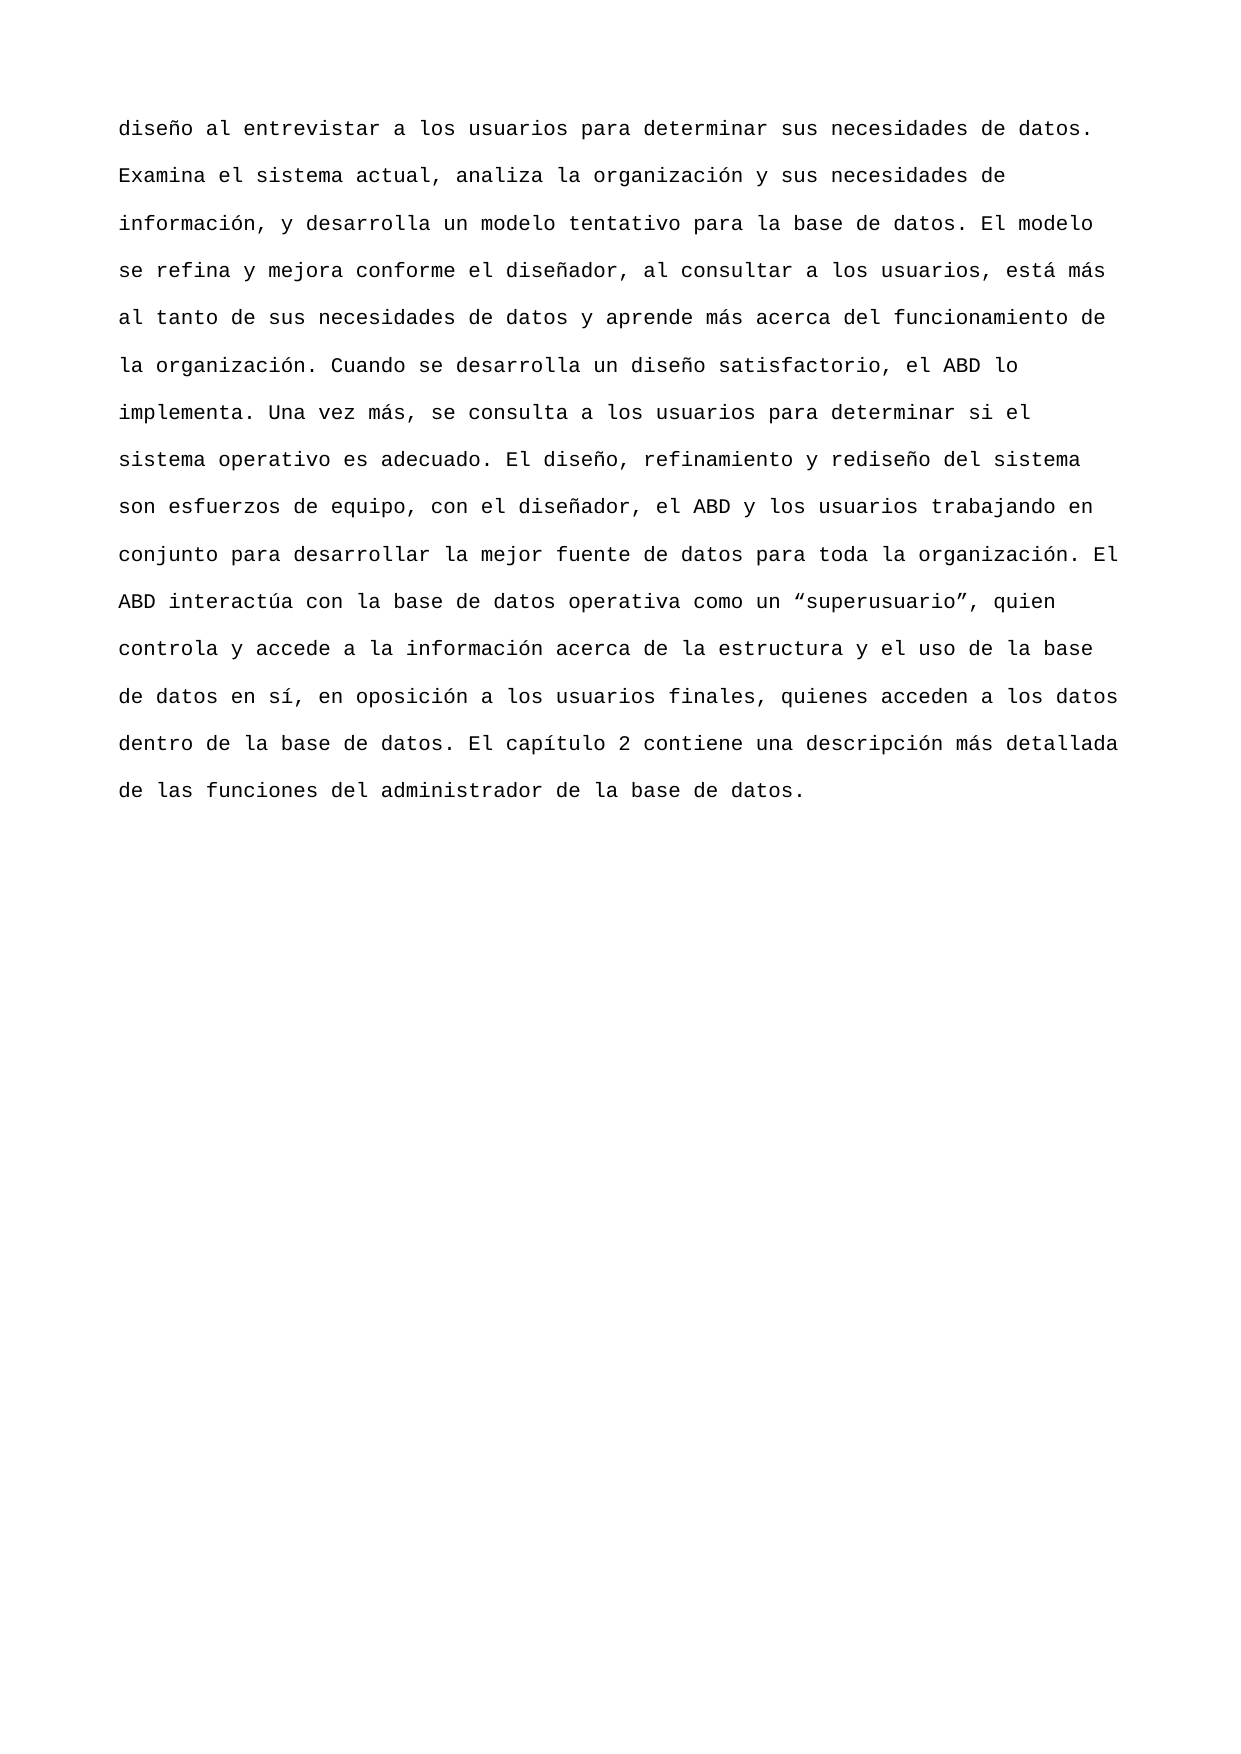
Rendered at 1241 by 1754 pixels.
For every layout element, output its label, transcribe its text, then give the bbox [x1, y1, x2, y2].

text diseño al entrevistar a los usuarios para determinar sus necesidades de datos. Examina el sistema actual, analiza la organización y sus necesidades de información, y desarrolla un modelo tentativo para la base de datos. El modelo se refina y mejora conforme el diseñador, al consultar a los usuarios, está más al tanto de sus necesidades de datos y aprende más acerca del funcionamiento de la organización. Cuando se desarrolla un diseño satisfactorio, el ABD lo implementa. Una vez más, se consulta a los usuarios para determinar si el sistema operativo es adecuado. El diseño, refinamiento y rediseño del sistema son esfuerzos de equipo, con el diseñador, el ABD y los usuarios trabajando en conjunto para desarrollar la mejor fuente de datos para toda la organización. El ABD interactúa con la base de datos operativa como un “superusuario”, quien controla y accede a la información acerca de la estructura y el uso de la base de datos en sí, en oposición a los usuarios finales, quienes acceden a los datos dentro de la base de datos. El capítulo 2 contiene una descripción más detallada de las funciones del administrador de la base de datos. [118, 118, 1122, 804]
